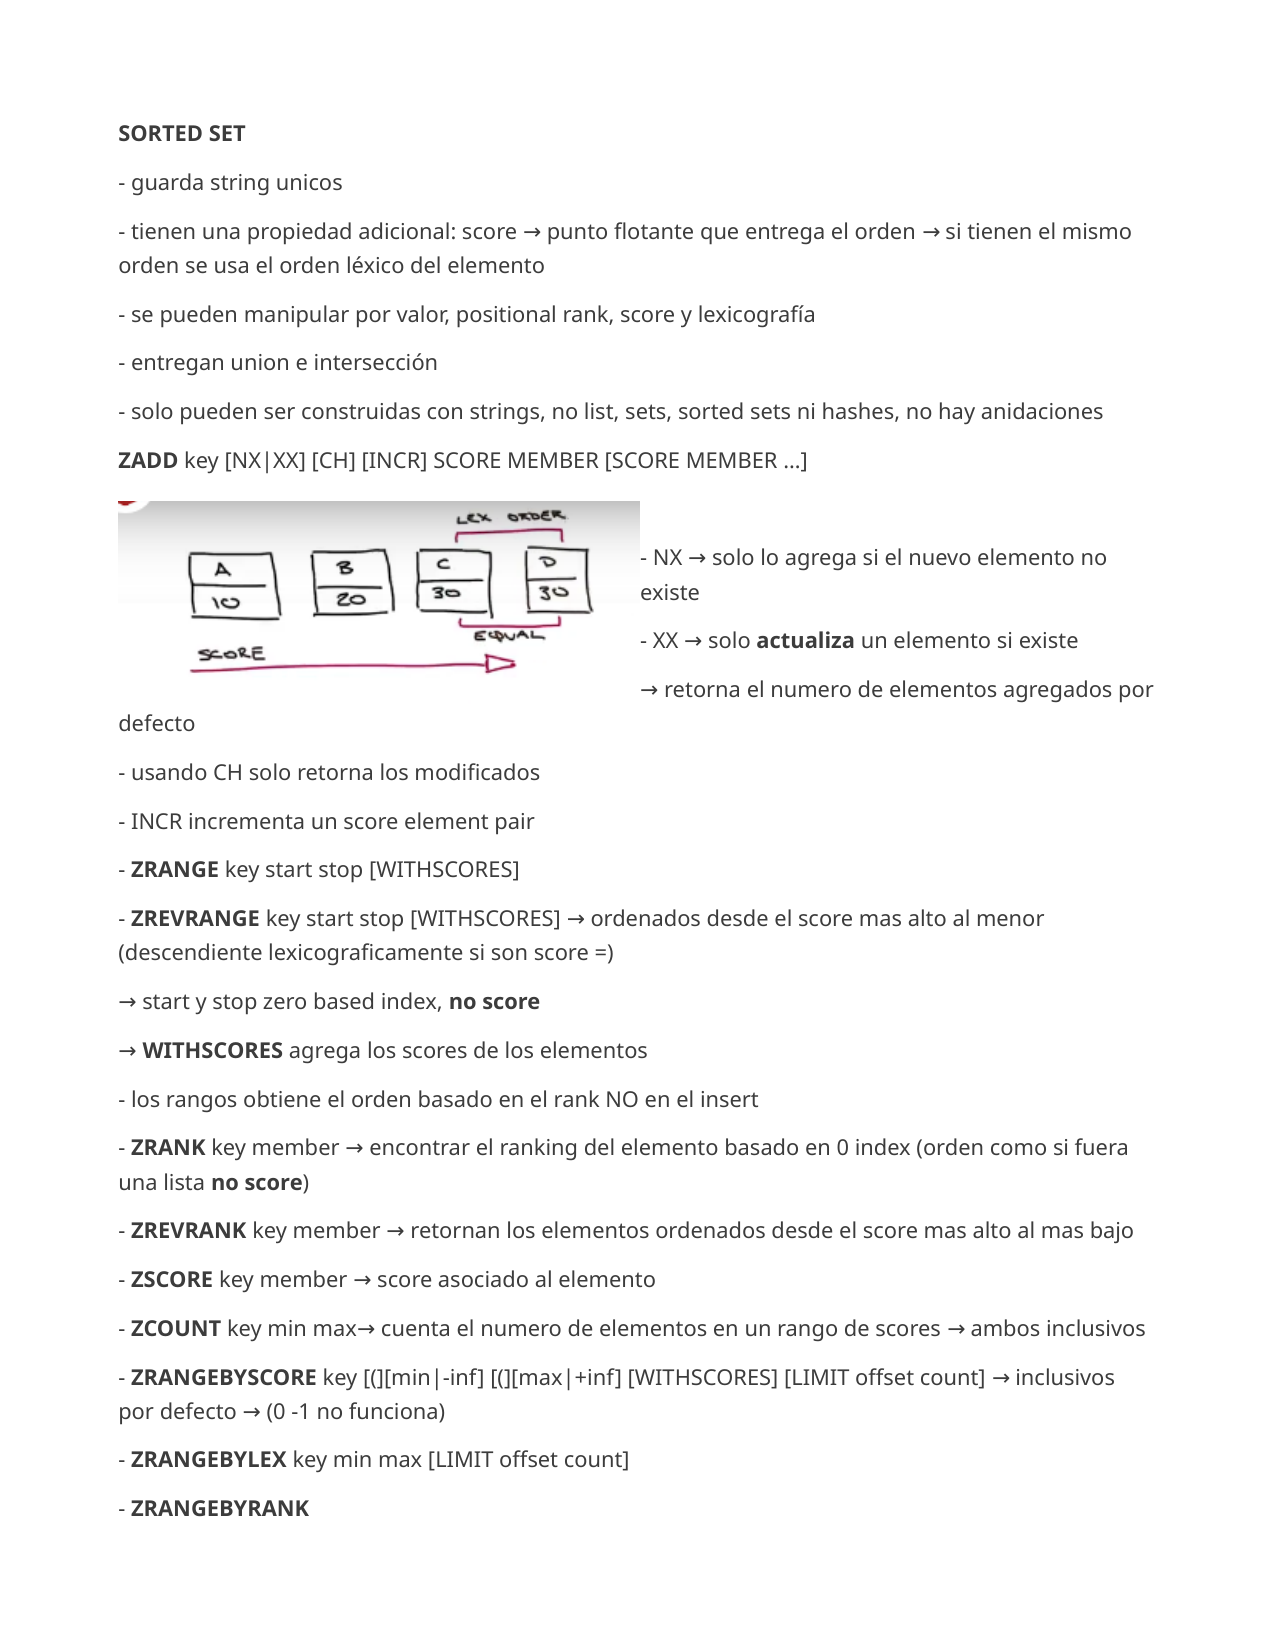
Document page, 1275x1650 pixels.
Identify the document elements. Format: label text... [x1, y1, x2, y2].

text - se pueden manipular por valor, positional rank, score y lexicografía [118, 298, 1157, 328]
text - solo pueden ser construidas con strings, no list, sets, sorted sets ni hashes, no hay anidaciones [118, 396, 1157, 426]
text → WITHSCORES agrega los scores de los elementos [118, 1035, 1157, 1064]
text - ZRANGE key start stop [WITHSCORES] [118, 854, 1157, 884]
text - ZRANGEBYSCORE key [(][min|-inf] [(][max|+inf] [WITHSCORES] [LIMIT offset count] → inclusivos por defecto → (0 -1 no funciona) [118, 1361, 1157, 1425]
text - NX → solo lo agrega si el nuevo elemento no existe [640, 542, 1157, 606]
picture [118, 501, 640, 704]
text - ZRANGEBYRANK [118, 1493, 1157, 1523]
text - entregan union e intersección [118, 347, 1157, 377]
text - los rangos obtiene el orden basado en el rank NO en el insert [118, 1083, 1157, 1113]
text - INCR incrementa un score element pair [118, 806, 1157, 835]
text → start y stop zero based index, no score [118, 986, 1157, 1016]
text - ZRANGEBYLEX key min max [LIMIT offset count] [118, 1444, 1157, 1474]
text - tienen una propiedad adicional: score → punto flotante que entrega el orden → si tienen el mismo orden se usa el orden léxico del elemento [118, 216, 1157, 279]
text - ZCOUNT key min max→ cuenta el numero de elementos en un rango de scores → ambos inclusivos [118, 1313, 1157, 1342]
text - guarda string unicos [118, 167, 1157, 197]
text - XX → solo actualiza un elemento si existe [640, 625, 1157, 655]
text - ZSCORE key member → score asociado al elemento [118, 1264, 1157, 1294]
text ZADD key [NX|XX] [CH] [INCR] SCORE MEMBER [SCORE MEMBER …] [118, 445, 1157, 474]
text SORTED SET [118, 118, 1157, 148]
text - ZREVRANK key member → retornan los elementos ordenados desde el score mas alto al mas bajo [118, 1215, 1157, 1245]
text - ZRANK key member → encontrar el ranking del elemento basado en 0 index (orden como si fuera una lista no score) [118, 1132, 1157, 1196]
text → retorna el numero de elementos agregados por defecto [118, 674, 1157, 738]
text - usando CH solo retorna los modificados [118, 757, 1157, 787]
text - ZREVRANGE key start stop [WITHSCORES] → ordenados desde el score mas alto al menor (descendiente lexicograficamente si son score =) [118, 903, 1157, 967]
